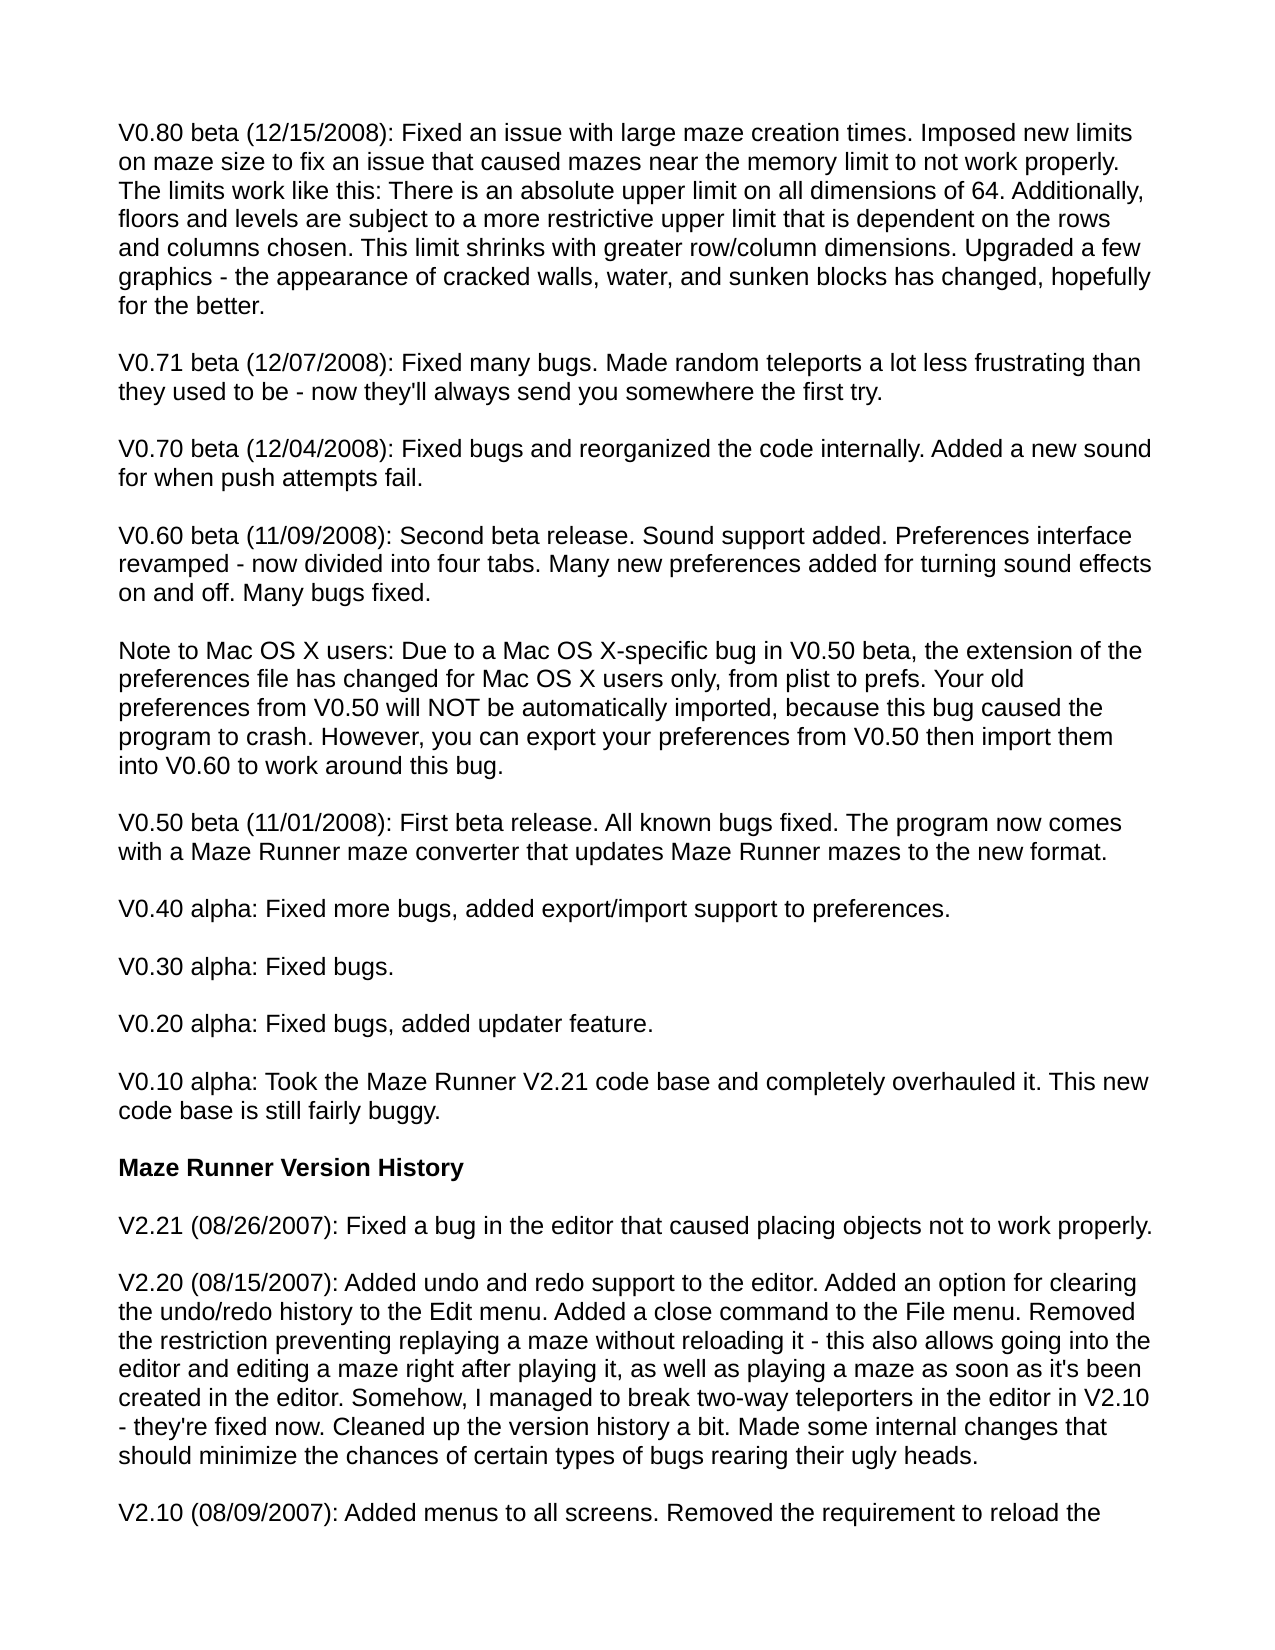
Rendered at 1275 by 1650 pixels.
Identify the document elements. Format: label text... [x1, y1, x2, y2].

text Maze Runner Version History [118, 1153, 1157, 1182]
text V0.60 beta (11/09/2008): Second beta release. Sound support added. Preferences interface revamped - now divided into four tabs. Many new preferences added for turning sound effects on and off. Many bugs fixed. [118, 521, 1157, 607]
text V0.40 alpha: Fixed more bugs, added export/import support to preferences. [118, 894, 1157, 923]
text V2.21 (08/26/2007): Fixed a bug in the editor that caused placing objects not to work properly. [118, 1211, 1157, 1239]
text V0.30 alpha: Fixed bugs. [118, 952, 1157, 981]
text V0.10 alpha: Took the Maze Runner V2.21 code base and completely overhauled it. This new code base is still fairly buggy. [118, 1067, 1157, 1124]
text V2.20 (08/15/2007): Added undo and redo support to the editor. Added an option for clearing the undo/redo history to the Edit menu. Added a close command to the File menu. Removed the restriction preventing replaying a maze without reloading it - this also allows going into the editor and editing a maze right after playing it, as well as playing a maze as soon as it's been created in the editor. Somehow, I managed to break two-way teleporters in the editor in V2.10 - they're fixed now. Cleaned up the version history a bit. Made some internal changes that should minimize the chances of certain types of bugs rearing their ugly heads. [118, 1268, 1157, 1469]
text V2.10 (08/09/2007): Added menus to all screens. Removed the requirement to reload the [118, 1498, 1157, 1527]
text V0.71 beta (12/07/2008): Fixed many bugs. Made random teleports a lot less frustrating than they used to be - now they'll always send you somewhere the first try. [118, 348, 1157, 406]
text Note to Mac OS X users: Due to a Mac OS X-specific bug in V0.50 beta, the extension of the preferences file has changed for Mac OS X users only, from plist to prefs. Your old preferences from V0.50 will NOT be automatically imported, because this bug caused the program to crash. However, you can export your preferences from V0.50 then import them into V0.60 to work around this bug. [118, 636, 1157, 779]
text V0.80 beta (12/15/2008): Fixed an issue with large maze creation times. Imposed new limits on maze size to fix an issue that caused mazes near the memory limit to not work properly. The limits work like this: There is an absolute upper limit on all dimensions of 64. Additionally, floors and levels are subject to a more restrictive upper limit that is dependent on the rows and columns chosen. This limit shrinks with greater row/column dimensions. Upgraded a few graphics - the appearance of cracked walls, water, and sunken blocks has changed, hopefully for the better. [118, 118, 1157, 319]
text V0.70 beta (12/04/2008): Fixed bugs and reorganized the code internally. Added a new sound for when push attempts fail. [118, 434, 1157, 492]
text V0.50 beta (11/01/2008): First beta release. All known bugs fixed. The program now comes with a Maze Runner maze converter that updates Maze Runner mazes to the new format. [118, 808, 1157, 866]
text V0.20 alpha: Fixed bugs, added updater feature. [118, 1009, 1157, 1038]
